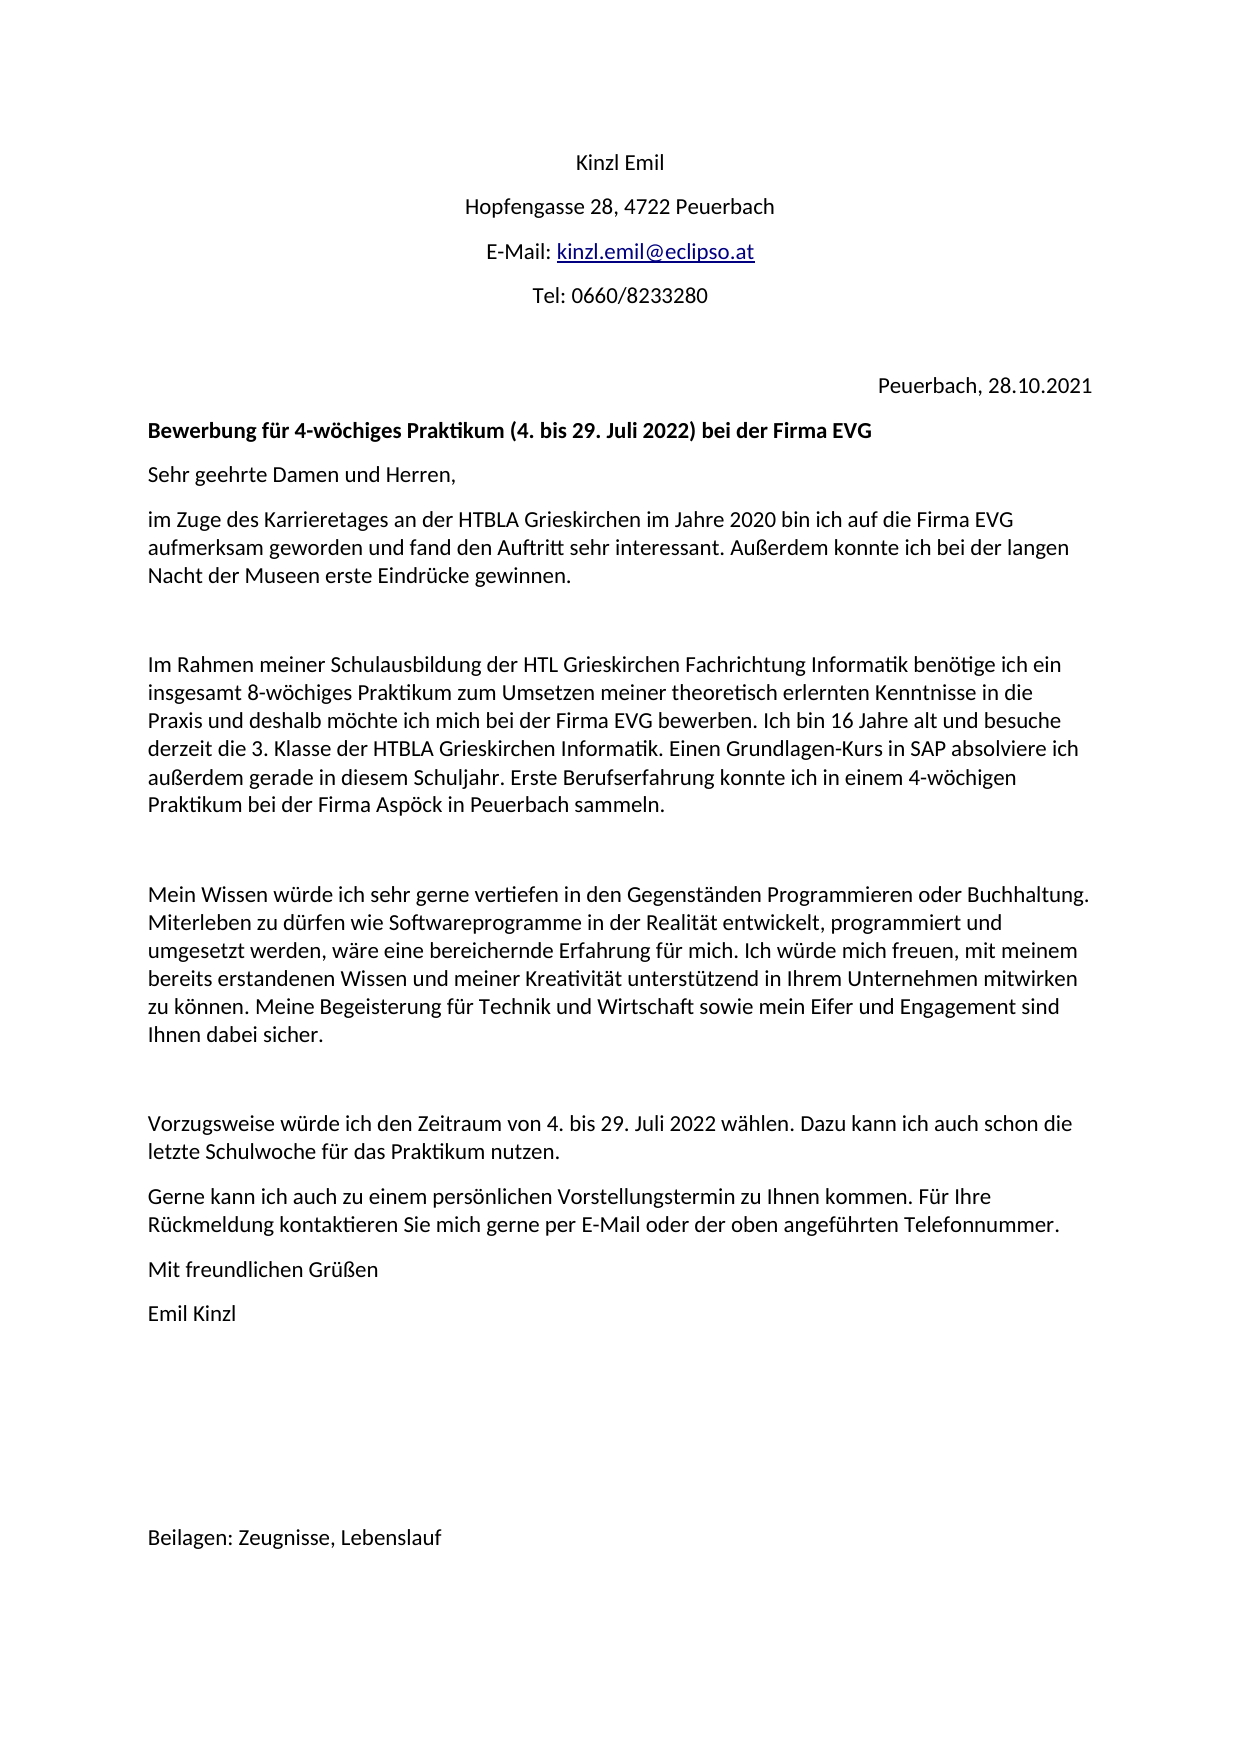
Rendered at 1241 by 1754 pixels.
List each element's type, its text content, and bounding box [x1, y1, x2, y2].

text Kinzl Emil [148, 148, 1093, 176]
text Gerne kann ich auch zu einem persönlichen Vorstellungstermin zu Ihnen kommen. Für Ihre Rückmeldung kontaktieren Sie mich gerne per E-Mail oder der oben angeführten Telefonnummer. [148, 1182, 1093, 1238]
text E-Mail: kinzl.emil@eclipso.at [148, 237, 1093, 265]
text Hopfengasse 28, 4722 Peuerbach [148, 192, 1093, 220]
text Sehr geehrte Damen und Herren, [148, 460, 1093, 488]
text Beilagen: Zeugnisse, Lebenslauf [148, 1523, 1093, 1551]
text Peuerbach, 28.10.2021 [148, 371, 1093, 399]
text Emil Kinzl [148, 1299, 1093, 1328]
text im Zuge des Karrieretages an der HTBLA Grieskirchen im Jahre 2020 bin ich auf die Firma EVG aufmerksam geworden und fand den Auftritt sehr interessant. Außerdem konnte ich bei der langen Nacht der Museen erste Eindrücke gewinnen. [148, 505, 1093, 589]
text Tel: 0660/8233280 [148, 282, 1093, 310]
text Mit freundlichen Grüßen [148, 1255, 1093, 1283]
text Bewerbung für 4-wöchiges Praktikum (4. bis 29. Juli 2022) bei der Firma EVG [148, 416, 1093, 444]
text Im Rahmen meiner Schulausbildung der HTL Grieskirchen Fachrichtung Informatik benötige ich ein insgesamt 8-wöchiges Praktikum zum Umsetzen meiner theoretisch erlernten Kenntnisse in die Praxis und deshalb möchte ich mich bei der Firma EVG bewerben. Ich bin 16 Jahre alt und besuche derzeit die 3. Klasse der HTBLA Grieskirchen Informatik. Einen Grundlagen-Kurs in SAP absolviere ich außerdem gerade in diesem Schuljahr. Erste Berufserfahrung konnte ich in einem 4-wöchigen Praktikum bei der Firma Aspöck in Peuerbach sammeln. [148, 651, 1093, 819]
text Vorzugsweise würde ich den Zeitraum von 4. bis 29. Juli 2022 wählen. Dazu kann ich auch schon die letzte Schulwoche für das Praktikum nutzen. [148, 1109, 1093, 1166]
text Mein Wissen würde ich sehr gerne vertiefen in den Gegenständen Programmieren oder Buchhaltung. Miterleben zu dürfen wie Softwareprogramme in der Realität entwickelt, programmiert und umgesetzt werden, wäre eine bereichernde Erfahrung für mich. Ich würde mich freuen, mit meinem bereits erstandenen Wissen und meiner Kreativität unterstützend in Ihrem Unternehmen mitwirken zu können. Meine Begeisterung für Technik und Wirtschaft sowie mein Eifer und Engagement sind Ihnen dabei sicher. [148, 880, 1093, 1048]
